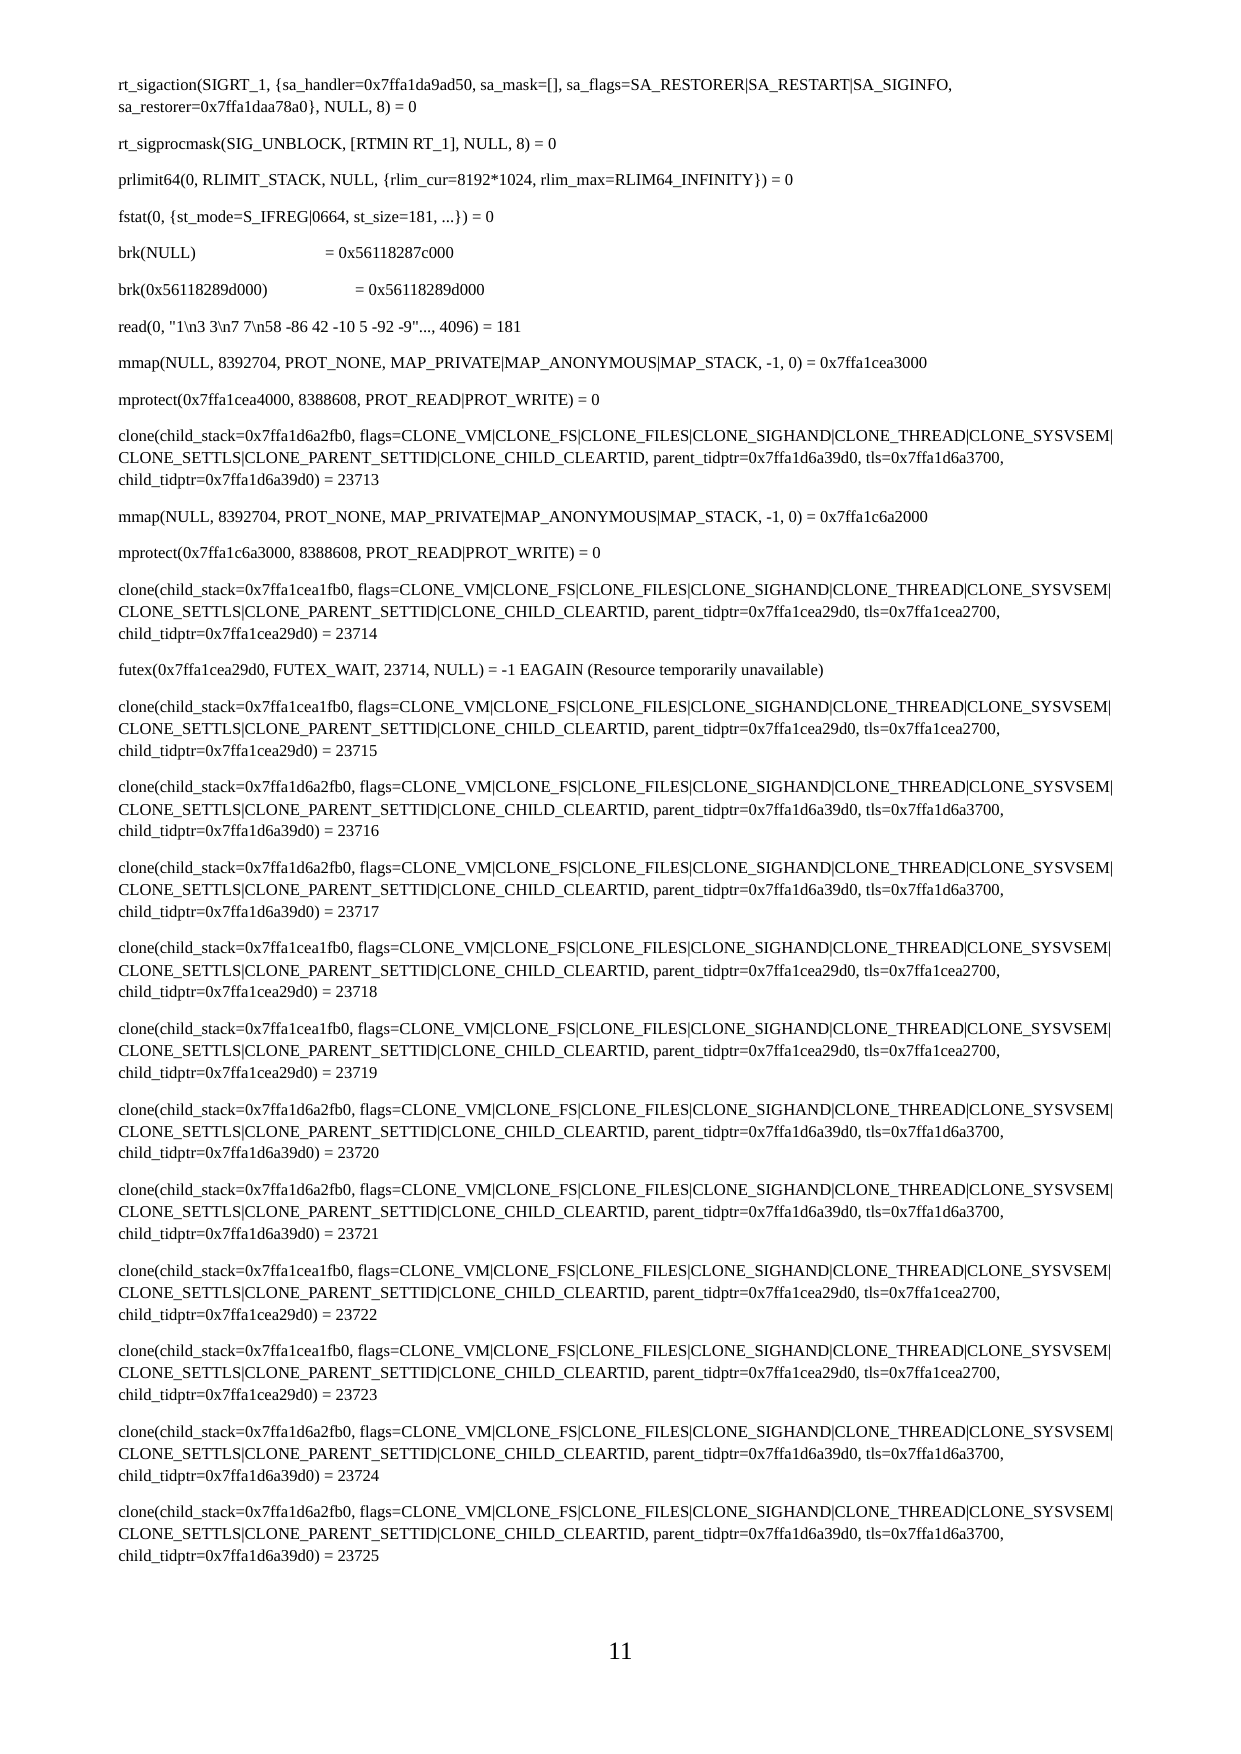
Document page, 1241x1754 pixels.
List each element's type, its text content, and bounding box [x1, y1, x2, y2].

text clone(child_stack=0x7ffa1cea1fb0, flags=CLONE_VM|CLONE_FS|CLONE_FILES|CLONE_SIGHAND|CLONE_THREAD|CLONE_SYSVSEM|CLONE_SETTLS|CLONE_PARENT_SETTID|CLONE_CHILD_CLEARTID, parent_tidptr=0x7ffa1cea29d0, tls=0x7ffa1cea2700, child_tidptr=0x7ffa1cea29d0) = 23723 [118, 1341, 1122, 1404]
text clone(child_stack=0x7ffa1d6a2fb0, flags=CLONE_VM|CLONE_FS|CLONE_FILES|CLONE_SIGHAND|CLONE_THREAD|CLONE_SYSVSEM|CLONE_SETTLS|CLONE_PARENT_SETTID|CLONE_CHILD_CLEARTID, parent_tidptr=0x7ffa1d6a39d0, tls=0x7ffa1d6a3700, child_tidptr=0x7ffa1d6a39d0) = 23721 [118, 1180, 1122, 1243]
text clone(child_stack=0x7ffa1cea1fb0, flags=CLONE_VM|CLONE_FS|CLONE_FILES|CLONE_SIGHAND|CLONE_THREAD|CLONE_SYSVSEM|CLONE_SETTLS|CLONE_PARENT_SETTID|CLONE_CHILD_CLEARTID, parent_tidptr=0x7ffa1cea29d0, tls=0x7ffa1cea2700, child_tidptr=0x7ffa1cea29d0) = 23718 [118, 938, 1122, 1001]
text clone(child_stack=0x7ffa1cea1fb0, flags=CLONE_VM|CLONE_FS|CLONE_FILES|CLONE_SIGHAND|CLONE_THREAD|CLONE_SYSVSEM|CLONE_SETTLS|CLONE_PARENT_SETTID|CLONE_CHILD_CLEARTID, parent_tidptr=0x7ffa1cea29d0, tls=0x7ffa1cea2700, child_tidptr=0x7ffa1cea29d0) = 23714 [118, 580, 1122, 643]
text mmap(NULL, 8392704, PROT_NONE, MAP_PRIVATE|MAP_ANONYMOUS|MAP_STACK, -1, 0) = 0x7ffa1c6a2000 [118, 507, 1122, 526]
text clone(child_stack=0x7ffa1d6a2fb0, flags=CLONE_VM|CLONE_FS|CLONE_FILES|CLONE_SIGHAND|CLONE_THREAD|CLONE_SYSVSEM|CLONE_SETTLS|CLONE_PARENT_SETTID|CLONE_CHILD_CLEARTID, parent_tidptr=0x7ffa1d6a39d0, tls=0x7ffa1d6a3700, child_tidptr=0x7ffa1d6a39d0) = 23717 [118, 858, 1122, 921]
text brk(0x56118289d000) = 0x56118289d000 [118, 280, 1122, 299]
text rt_sigprocmask(SIG_UNBLOCK, [RTMIN RT_1], NULL, 8) = 0 [118, 133, 1122, 153]
text read(0, "1\n3 3\n7 7\n58 -86 42 -10 5 -92 -9"..., 4096) = 181 [118, 316, 1122, 336]
text fstat(0, {st_mode=S_IFREG|0664, st_size=181, ...}) = 0 [118, 207, 1122, 226]
text mprotect(0x7ffa1c6a3000, 8388608, PROT_READ|PROT_WRITE) = 0 [118, 543, 1122, 562]
text mmap(NULL, 8392704, PROT_NONE, MAP_PRIVATE|MAP_ANONYMOUS|MAP_STACK, -1, 0) = 0x7ffa1cea3000 [118, 353, 1122, 372]
text clone(child_stack=0x7ffa1d6a2fb0, flags=CLONE_VM|CLONE_FS|CLONE_FILES|CLONE_SIGHAND|CLONE_THREAD|CLONE_SYSVSEM|CLONE_SETTLS|CLONE_PARENT_SETTID|CLONE_CHILD_CLEARTID, parent_tidptr=0x7ffa1d6a39d0, tls=0x7ffa1d6a3700, child_tidptr=0x7ffa1d6a39d0) = 23725 [118, 1502, 1122, 1565]
text clone(child_stack=0x7ffa1cea1fb0, flags=CLONE_VM|CLONE_FS|CLONE_FILES|CLONE_SIGHAND|CLONE_THREAD|CLONE_SYSVSEM|CLONE_SETTLS|CLONE_PARENT_SETTID|CLONE_CHILD_CLEARTID, parent_tidptr=0x7ffa1cea29d0, tls=0x7ffa1cea2700, child_tidptr=0x7ffa1cea29d0) = 23715 [118, 697, 1122, 760]
text mprotect(0x7ffa1cea4000, 8388608, PROT_READ|PROT_WRITE) = 0 [118, 389, 1122, 409]
text rt_sigaction(SIGRT_1, {sa_handler=0x7ffa1da9ad50, sa_mask=[], sa_flags=SA_RESTORER|SA_RESTART|SA_SIGINFO, sa_restorer=0x7ffa1daa78a0}, NULL, 8) = 0 [118, 75, 1122, 116]
text clone(child_stack=0x7ffa1d6a2fb0, flags=CLONE_VM|CLONE_FS|CLONE_FILES|CLONE_SIGHAND|CLONE_THREAD|CLONE_SYSVSEM|CLONE_SETTLS|CLONE_PARENT_SETTID|CLONE_CHILD_CLEARTID, parent_tidptr=0x7ffa1d6a39d0, tls=0x7ffa1d6a3700, child_tidptr=0x7ffa1d6a39d0) = 23724 [118, 1421, 1122, 1484]
text clone(child_stack=0x7ffa1cea1fb0, flags=CLONE_VM|CLONE_FS|CLONE_FILES|CLONE_SIGHAND|CLONE_THREAD|CLONE_SYSVSEM|CLONE_SETTLS|CLONE_PARENT_SETTID|CLONE_CHILD_CLEARTID, parent_tidptr=0x7ffa1cea29d0, tls=0x7ffa1cea2700, child_tidptr=0x7ffa1cea29d0) = 23722 [118, 1260, 1122, 1323]
text clone(child_stack=0x7ffa1d6a2fb0, flags=CLONE_VM|CLONE_FS|CLONE_FILES|CLONE_SIGHAND|CLONE_THREAD|CLONE_SYSVSEM|CLONE_SETTLS|CLONE_PARENT_SETTID|CLONE_CHILD_CLEARTID, parent_tidptr=0x7ffa1d6a39d0, tls=0x7ffa1d6a3700, child_tidptr=0x7ffa1d6a39d0) = 23716 [118, 777, 1122, 840]
text prlimit64(0, RLIMIT_STACK, NULL, {rlim_cur=8192*1024, rlim_max=RLIM64_INFINITY}) = 0 [118, 170, 1122, 189]
text clone(child_stack=0x7ffa1d6a2fb0, flags=CLONE_VM|CLONE_FS|CLONE_FILES|CLONE_SIGHAND|CLONE_THREAD|CLONE_SYSVSEM|CLONE_SETTLS|CLONE_PARENT_SETTID|CLONE_CHILD_CLEARTID, parent_tidptr=0x7ffa1d6a39d0, tls=0x7ffa1d6a3700, child_tidptr=0x7ffa1d6a39d0) = 23720 [118, 1099, 1122, 1162]
text clone(child_stack=0x7ffa1cea1fb0, flags=CLONE_VM|CLONE_FS|CLONE_FILES|CLONE_SIGHAND|CLONE_THREAD|CLONE_SYSVSEM|CLONE_SETTLS|CLONE_PARENT_SETTID|CLONE_CHILD_CLEARTID, parent_tidptr=0x7ffa1cea29d0, tls=0x7ffa1cea2700, child_tidptr=0x7ffa1cea29d0) = 23719 [118, 1019, 1122, 1082]
text clone(child_stack=0x7ffa1d6a2fb0, flags=CLONE_VM|CLONE_FS|CLONE_FILES|CLONE_SIGHAND|CLONE_THREAD|CLONE_SYSVSEM|CLONE_SETTLS|CLONE_PARENT_SETTID|CLONE_CHILD_CLEARTID, parent_tidptr=0x7ffa1d6a39d0, tls=0x7ffa1d6a3700, child_tidptr=0x7ffa1d6a39d0) = 23713 [118, 426, 1122, 489]
text brk(NULL) = 0x56118287c000 [118, 243, 1122, 262]
text futex(0x7ffa1cea29d0, FUTEX_WAIT, 23714, NULL) = -1 EAGAIN (Resource temporarily unavailable) [118, 660, 1122, 679]
